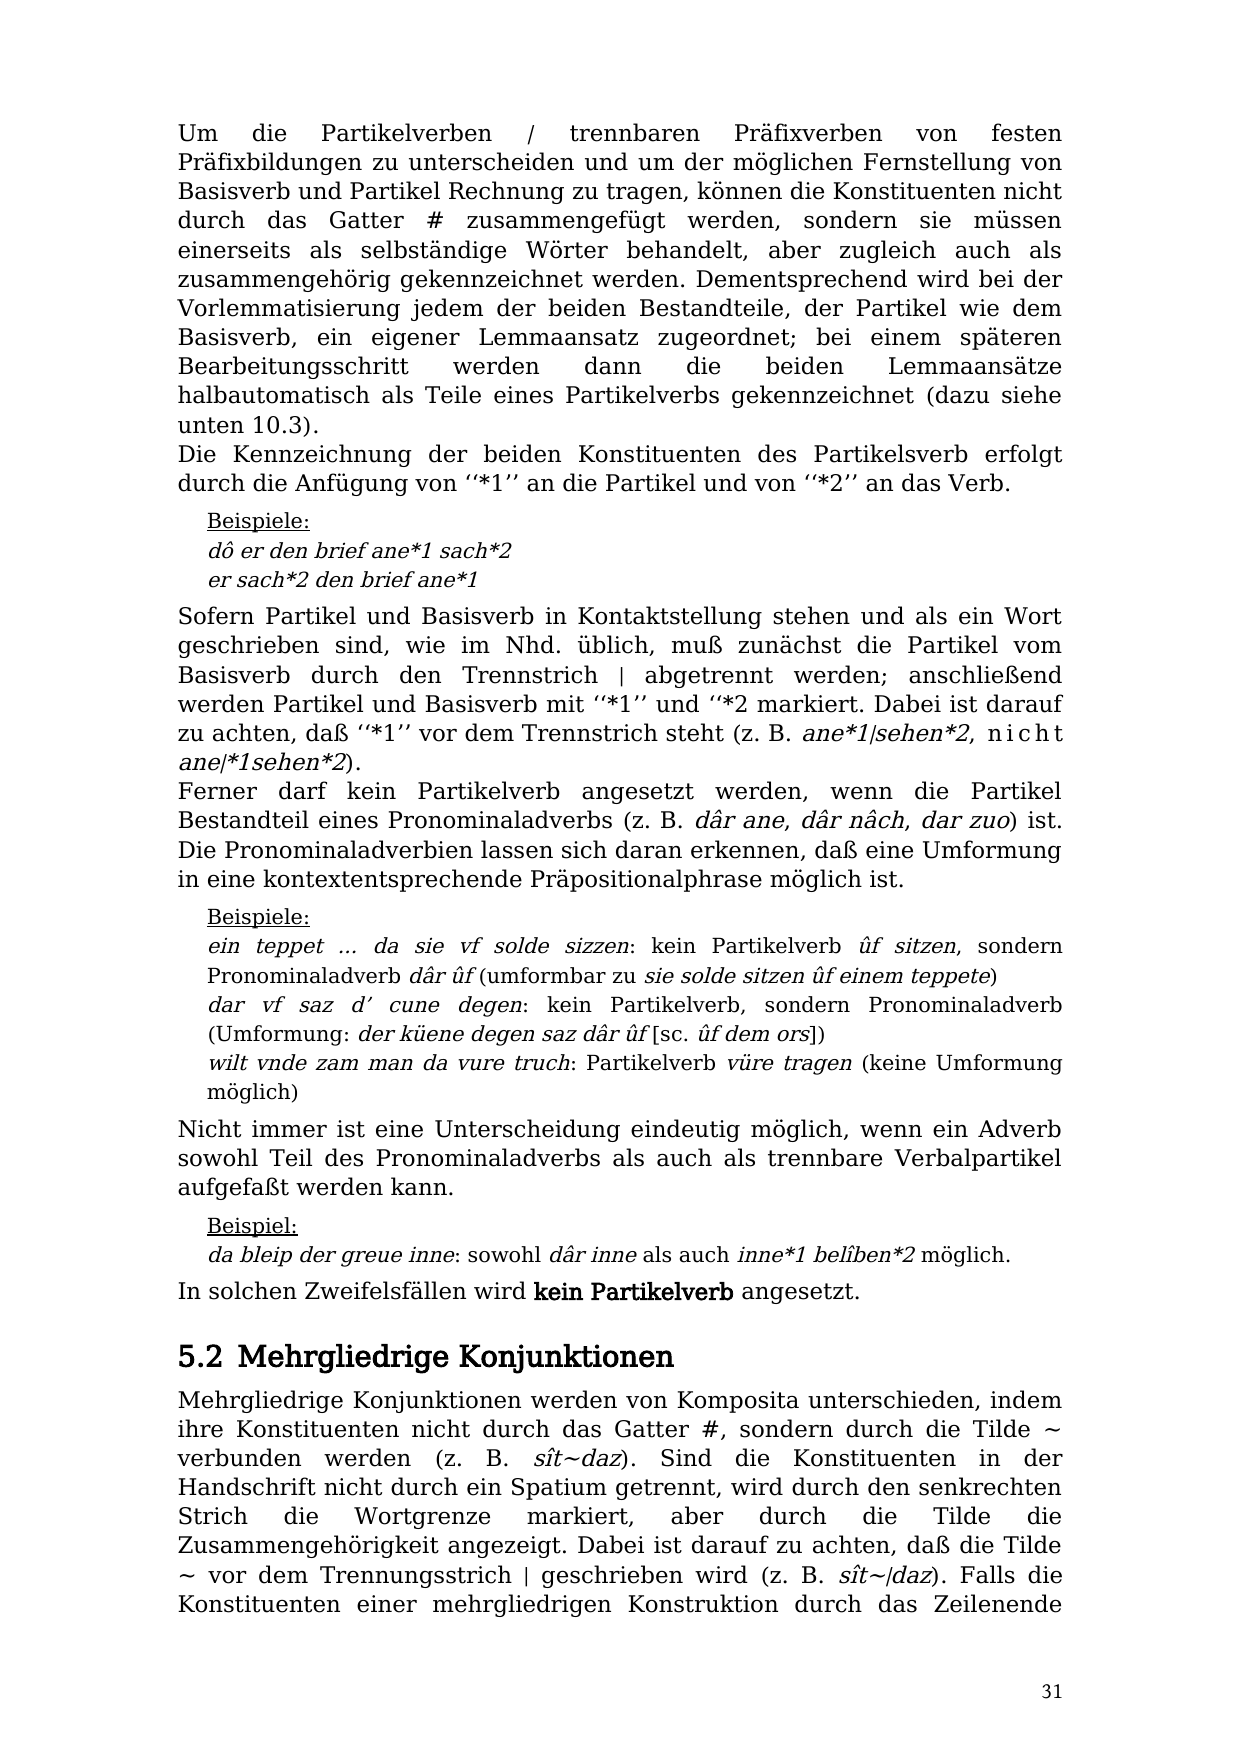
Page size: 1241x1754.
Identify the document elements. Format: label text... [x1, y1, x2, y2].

text dô er den brief ane*1 sach*2 [207, 535, 1063, 564]
text Mehrgliedrige Konjunktionen werden von Komposita unterschieden, indem ihre Konstituenten nicht durch das Gatter #, sondern durch die Tilde ~ verbunden werden (z. B. sît~daz). Sind die Konstituenten in der Handschrift nicht durch ein Spatium getrennt, wird durch den senkrechten Strich die Wortgrenze markiert, aber durch die Tilde die Zusammengehörigkeit angezeigt. Dabei ist darauf zu achten, daß die Tilde ~ vor dem Trennungsstrich | geschrieben wird (z. B. sît~|daz). Falls die Konstituenten einer mehrgliedrigen Konstruktion durch das Zeilenende [177, 1385, 1063, 1618]
subtitle Mehrgliedrige Konjunktionen [177, 1343, 1063, 1372]
subtitle Beispiel: [207, 1210, 1063, 1239]
subtitle Beispiele: [207, 901, 1063, 931]
text Nicht immer ist eine Unterscheidung eindeutig möglich, wenn ein Adverb sowohl Teil des Pronominaladverbs als auch als trennbare Verbalpartikel aufgefaßt werden kann. [177, 1114, 1063, 1201]
text ein teppet ... da sie vf solde sizzen: kein Partikelverb ûf sitzen, sondern Pronominaladverb dâr ûf (umformbar zu sie solde sitzen ûf einem teppete) [207, 931, 1063, 989]
text er sach*2 den brief ane*1 [207, 564, 1063, 593]
subtitle Beispiele: [207, 506, 1063, 535]
text Um die Partikelverben / trennbaren Präfixverben von festen Präfixbildungen zu unterscheiden und um der möglichen Fernstellung von Basisverb und Partikel Rechnung zu tragen, können die Konstituenten nicht durch das Gatter # zusammengefügt werden, sondern sie müssen einerseits als selbständige Wörter behandelt, aber zugleich auch als zusammengehörig gekennzeichnet werden. Dementsprechend wird bei der Vorlemmatisierung jedem der beiden Bestandteile, der Partikel wie dem Basisverb, ein eigener Lemmaansatz zugeordnet; bei einem späteren Bearbeitungsschritt werden dann die beiden Lemmaansätze halbautomatisch als Teile eines Partikelverbs gekennzeichnet (dazu siehe unten 10.3). [177, 118, 1063, 439]
text Sofern Partikel und Basisverb in Kontaktstellung stehen und als ein Wort geschrieben sind, wie im Nhd. üblich, muß zunächst die Partikel vom Basisverb durch den Trennstrich | abgetrennt werden; anschließend werden Partikel und Basisverb mit ‘‘*1’’ und ‘‘*2 markiert. Dabei ist darauf zu achten, daß ‘‘*1’’ vor dem Trennstrich steht (z. B. ane*1|sehen*2, nicht ane|*1sehen*2). [177, 601, 1063, 776]
text Ferner darf kein Partikelverb angesetzt werden, wenn die Partikel Bestandteil eines Pronominaladverbs (z. B. dâr ane, dâr nâch, dar zuo) ist. Die Pronominaladverbien lassen sich daran erkennen, daß eine Umformung in eine kontextentsprechende Präpositionalphrase möglich ist. [177, 776, 1063, 893]
text wilt vnde zam man da vure truch: Partikelverb vüre tragen (keine Umformung möglich) [207, 1047, 1063, 1106]
text In solchen Zweifelsfällen wird kein Partikelverb angesetzt. [177, 1276, 1063, 1306]
text da bleip der greue inne: sowohl dâr inne als auch inne*1 belîben*2 möglich. [207, 1239, 1063, 1268]
text dar vf saz d’ cune degen: kein Partikelverb, sondern Pronominaladverb (Umformung: der küene degen saz dâr ûf [sc. ûf dem ors]) [207, 989, 1063, 1047]
text Die Kennzeichnung der beiden Konstituenten des Partikelsverb erfolgt durch die Anfügung von ‘‘*1’’ an die Partikel und von ‘‘*2’’ an das Verb. [177, 439, 1063, 497]
